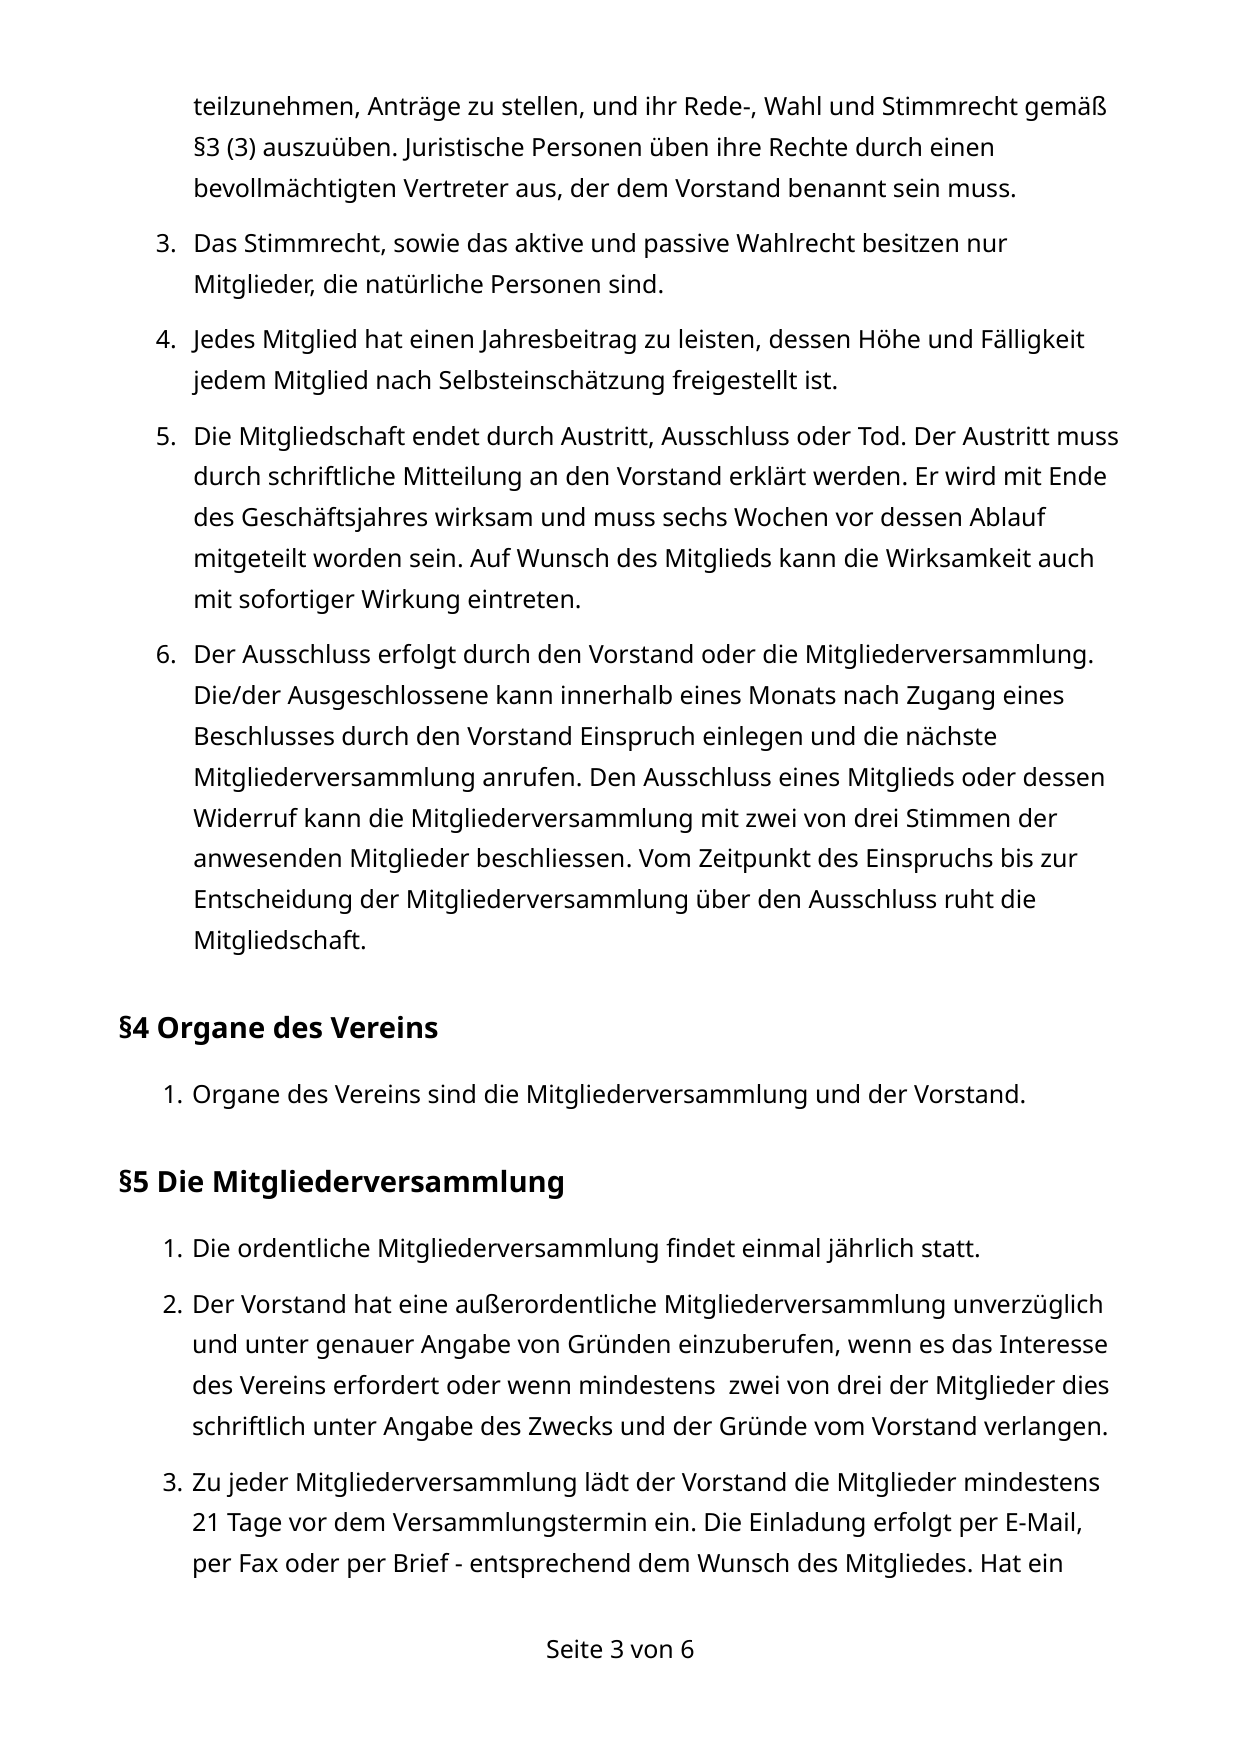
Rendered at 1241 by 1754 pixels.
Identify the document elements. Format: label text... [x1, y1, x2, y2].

list Organe des Vereins sind die Mitgliederversammlung und der Vorstand. [162, 1077, 1122, 1111]
list teilzunehmen, Anträge zu stellen, und ihr Rede-, Wahl und Stimmrecht gemäß §3 (3) auszuüben. Juristische Personen üben ihre Rechte durch einen bevollmächtigten Vertreter aus, der dem Vorstand benannt sein muss. [156, 88, 1122, 204]
subtitle §5 Die Mitgliederversammlung [118, 1162, 1122, 1201]
list Der Vorstand hat eine außerordentliche Mitgliederversammlung unverzüglich und unter genauer Angabe von Gründen einzuberufen, wenn es das Interesse des Vereins erfordert oder wenn mindestens zwei von drei der Mitglieder dies schriftlich unter Angabe des Zwecks und der Gründe vom Vorstand verlangen. [162, 1286, 1122, 1443]
list Das Stimmrecht, sowie das aktive und passive Wahlrecht besitzen nur Mitglieder, die natürliche Personen sind. [156, 226, 1122, 301]
list Die ordentliche Mitgliederversammlung findet einmal jährlich statt. [162, 1231, 1122, 1265]
list Jedes Mitglied hat einen Jahresbeitrag zu leisten, dessen Höhe und Fälligkeit jedem Mitglied nach Selbsteinschätzung freigestellt ist. [156, 322, 1122, 397]
list Die Mitgliedschaft endet durch Austritt, Ausschluss oder Tod. Der Austritt muss durch schriftliche Mitteilung an den Vorstand erklärt werden. Er wird mit Ende des Geschäftsjahres wirksam und muss sechs Wochen vor dessen Ablauf mitgeteilt worden sein. Auf Wunsch des Mitglieds kann die Wirksamkeit auch mit sofortiger Wirkung eintreten. [156, 418, 1122, 616]
list Zu jeder Mitgliederversammlung lädt der Vorstand die Mitglieder mindestens 21 Tage vor dem Versammlungstermin ein. Die Einladung erfolgt per E-Mail, per Fax oder per Brief - entsprechend dem Wunsch des Mitgliedes. Hat ein [162, 1464, 1122, 1580]
list Der Ausschluss erfolgt durch den Vorstand oder die Mitgliederversammlung. Die/der Ausgeschlossene kann innerhalb eines Monats nach Zugang eines Beschlusses durch den Vorstand Einspruch einlegen und die nächste Mitgliederversammlung anrufen. Den Ausschluss eines Mitglieds oder dessen Widerruf kann die Mitglieder­versammlung mit zwei von drei Stimmen der anwesenden Mitglieder beschliessen. Vom Zeitpunkt des Einspruchs bis zur Entscheidung der Mitglieder­versammlung über den Ausschluss ruht die Mitgliedschaft. [156, 637, 1122, 957]
subtitle §4 Organe des Vereins [118, 1008, 1122, 1047]
